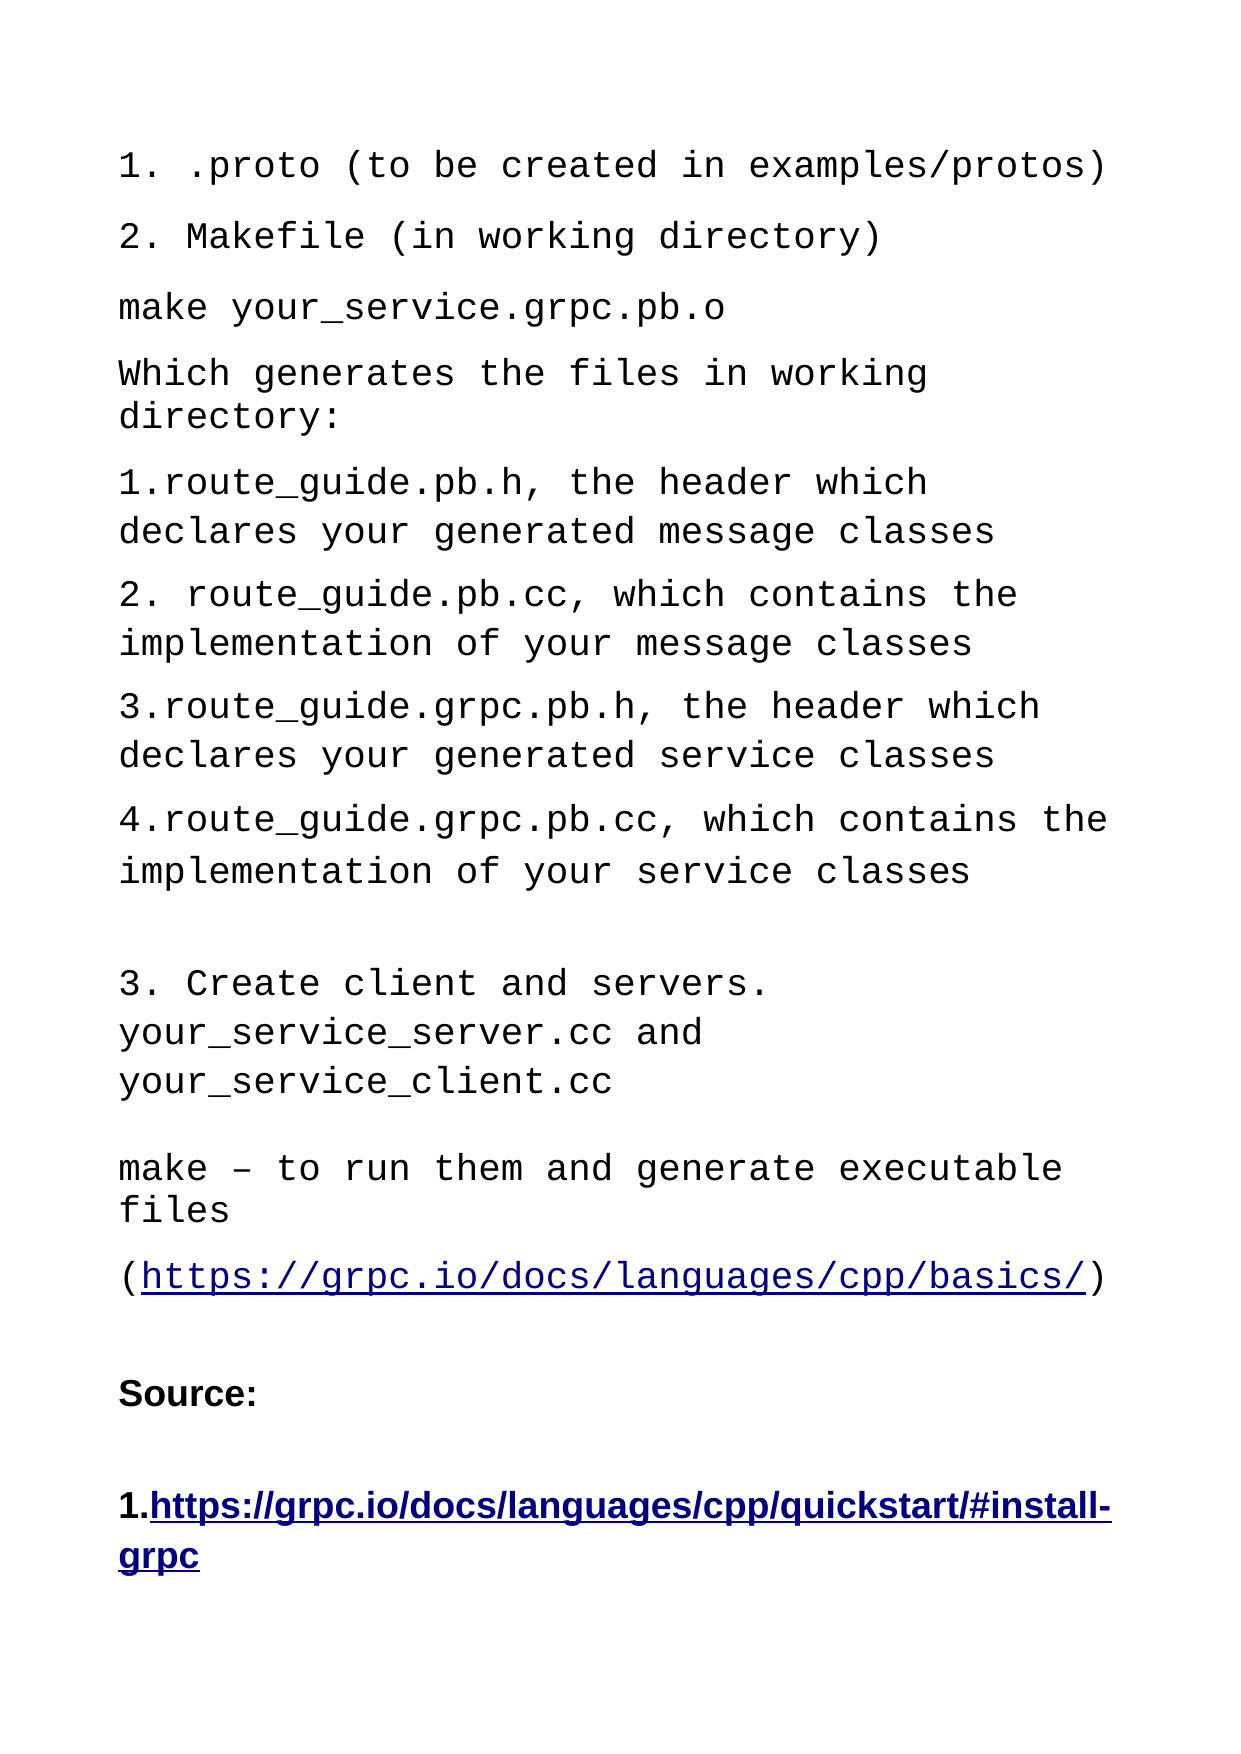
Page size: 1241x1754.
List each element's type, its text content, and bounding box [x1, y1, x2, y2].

text (https://grpc.io/docs/languages/cpp/basics/) [118, 1258, 1122, 1300]
text Source: [118, 1371, 1122, 1414]
text 3. Create client and servers. your_service_server.cc and your_service_client.cc [118, 964, 1122, 1104]
text 1.https://grpc.io/docs/languages/cpp/quickstart/#install-grpc [118, 1483, 1122, 1576]
text Which generates the files in working directory: [118, 354, 1122, 439]
text 2. route_guide.pb.cc, which contains the implementation of your message classes [118, 575, 1122, 667]
text 1. .proto (to be created in examples/protos) [118, 146, 1122, 189]
text make your_service.grpc.pb.o [118, 288, 1122, 331]
text 1.route_guide.pb.h, the header which declares your generated message classes [118, 463, 1122, 554]
text 2. Makefile (in working directory) [118, 217, 1122, 260]
text 3.route_guide.grpc.pb.h, the header which declares your generated service classes [118, 687, 1122, 779]
text make – to run them and generate executable files [118, 1149, 1122, 1234]
text 4.route_guide.grpc.pb.cc, which contains the implementation of your service classes [118, 800, 1122, 895]
